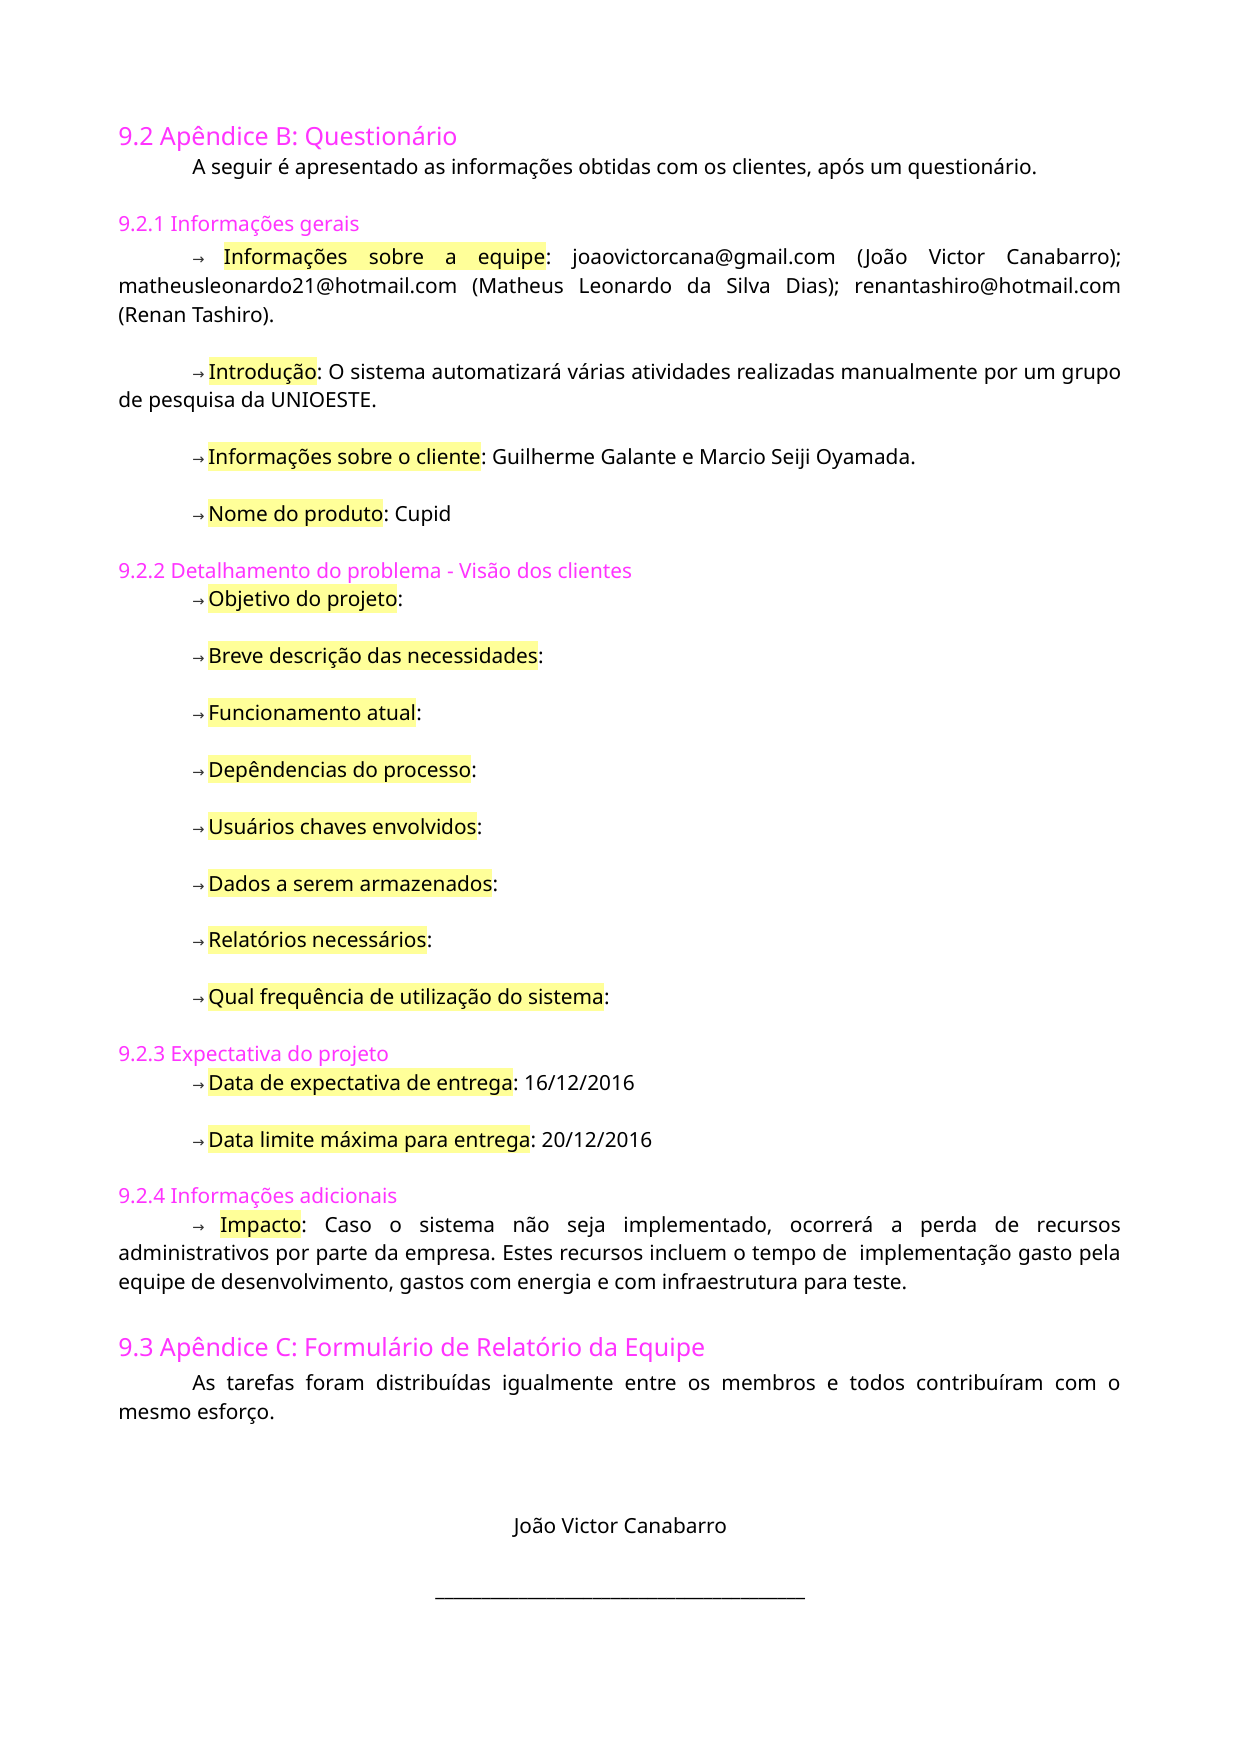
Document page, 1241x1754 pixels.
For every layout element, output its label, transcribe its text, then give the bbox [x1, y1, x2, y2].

text → Informações sobre a equipe: joaovictorcana@gmail.com (João Victor Canabarro); matheusleonardo21@hotmail.com (Matheus Leonardo da Silva Dias); renantashiro@hotmail.com (Renan Tashiro). [118, 237, 1122, 328]
text A seguir é apresentado as informações obtidas com os clientes, após um questionário. [118, 152, 1122, 181]
text → Nome do produto: Cupid [118, 499, 1122, 527]
text → Dados a serem armazenados: [118, 869, 1122, 897]
text → Data limite máxima para entrega: 20/12/2016 [118, 1125, 1122, 1153]
text 9.3 Apêndice C: Formulário de Relatório da Equipe [118, 1329, 1122, 1363]
text 9.2.3 Expectativa do projeto [118, 1039, 1122, 1068]
text → Informações sobre o cliente: Guilherme Galante e Marcio Seiji Oyamada. [118, 442, 1122, 471]
text → Qual frequência de utilização do sistema: [118, 982, 1122, 1011]
text → Data de expectativa de entrega: 16/12/2016 [118, 1068, 1122, 1096]
text → Funcionamento atual: [118, 698, 1122, 727]
text → Relatórios necessários: [118, 926, 1122, 954]
text → Impacto: Caso o sistema não seja implementado, ocorrerá a perda de recursos administrativos por parte da empresa. Estes recursos incluem o tempo de implementação gasto pela equipe de desenvolvimento, gastos com energia e com infraestrutura para teste. [118, 1210, 1122, 1295]
text → Breve descrição das necessidades: [118, 641, 1122, 670]
text → Usuários chaves envolvidos: [118, 812, 1122, 840]
text ________________________________________ [118, 1574, 1122, 1602]
text 9.2.1 Informações gerais [118, 209, 1122, 237]
text 9.2.2 Detalhamento do problema - Visão dos clientes [118, 556, 1122, 584]
text → Depêndencias do processo: [118, 755, 1122, 783]
text 9.2.4 Informações adicionais [118, 1182, 1122, 1210]
text → Introdução: O sistema automatizará várias atividades realizadas manualmente por um grupo de pesquisa da UNIOESTE. [118, 357, 1122, 414]
text → Objetivo do projeto: [118, 584, 1122, 613]
text João Victor Canabarro [118, 1511, 1122, 1540]
text As tarefas foram distribuídas igualmente entre os membros e todos contribuíram com o mesmo esforço. [118, 1363, 1122, 1426]
text 9.2 Apêndice B: Questionário [118, 118, 1122, 152]
